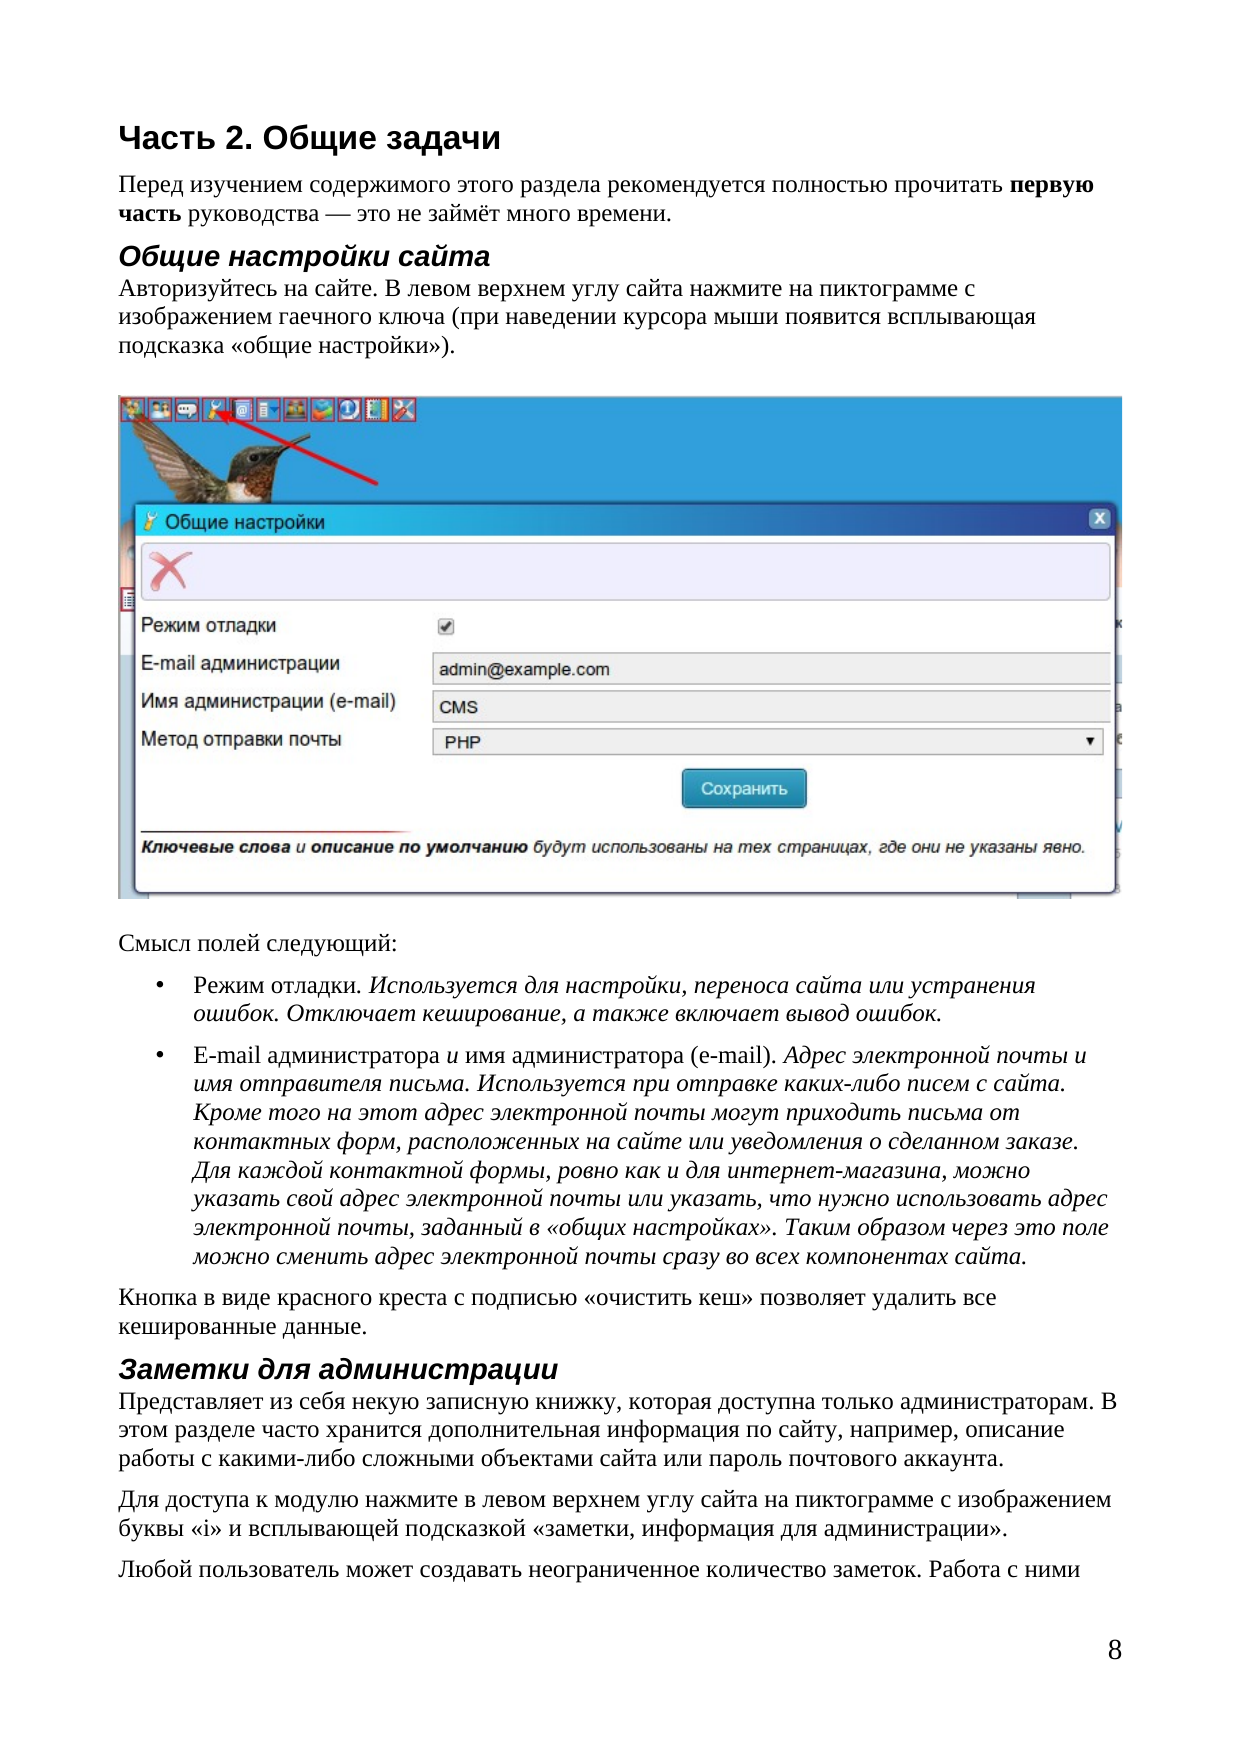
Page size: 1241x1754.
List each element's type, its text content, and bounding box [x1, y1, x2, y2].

text Для доступа к модулю нажмите в левом верхнем углу сайта на пиктограмме с изображением буквы «i» и всплывающей подсказкой «заметки, информация для администрации». [118, 1484, 1122, 1542]
text Любой пользователь может создавать неограниченное количество заметок. Работа с ними [118, 1554, 1122, 1583]
text Представляет из себя некую записную книжку, которая доступна только администраторам. В этом разделе часто хранится дополнительная информация по сайту, например, описание работы с какими-либо сложными объектами сайта или пароль почтового аккаунта. [118, 1386, 1122, 1472]
list E-mail администратора и имя администратора (e-mail). Адрес электронной почты и имя отправителя письма. Используется при отправке каких-либо писем с сайта. Кроме того на этот адрес электронной почты могут приходить письма от контактных форм, расположенных на сайте или уведомления о сделанном заказе. Для каждой контактной формы, ровно как и для интернет-магазина, можно указать свой адрес электронной почты или указать, что нужно использовать адрес электронной почты, заданный в «общих настройках». Таким образом через это поле можно сменить адрес электронной почты сразу во всех компонентах сайта. [156, 1040, 1122, 1270]
subtitle Часть 2. Общие задачи [118, 118, 1122, 157]
subtitle Общие настройки сайта [118, 239, 1122, 273]
text Перед изучением содержимого этого раздела рекомендуется полностью прочитать первую часть руководства — это не займёт много времени. [118, 169, 1122, 227]
text Авторизуйтесь на сайте. В левом верхнем углу сайта нажмите на пиктограмме с изображением гаечного ключа (при наведении курсора мыши появится всплывающая подсказка «общие настройки»). [118, 273, 1122, 359]
list Режим отладки. Используется для настройки, переноса сайта или устранения ошибок. Отключает кеширование, а также включает вывод ошибок. [156, 970, 1122, 1027]
text Кнопка в виде красного креста с подписью «очистить кеш» позволяет удалить все кешированные данные. [118, 1282, 1122, 1340]
picture [118, 395, 1123, 899]
text [118, 371, 1122, 395]
subtitle Заметки для администрации [118, 1352, 1122, 1386]
text Смысл полей следующий: [118, 899, 1122, 957]
